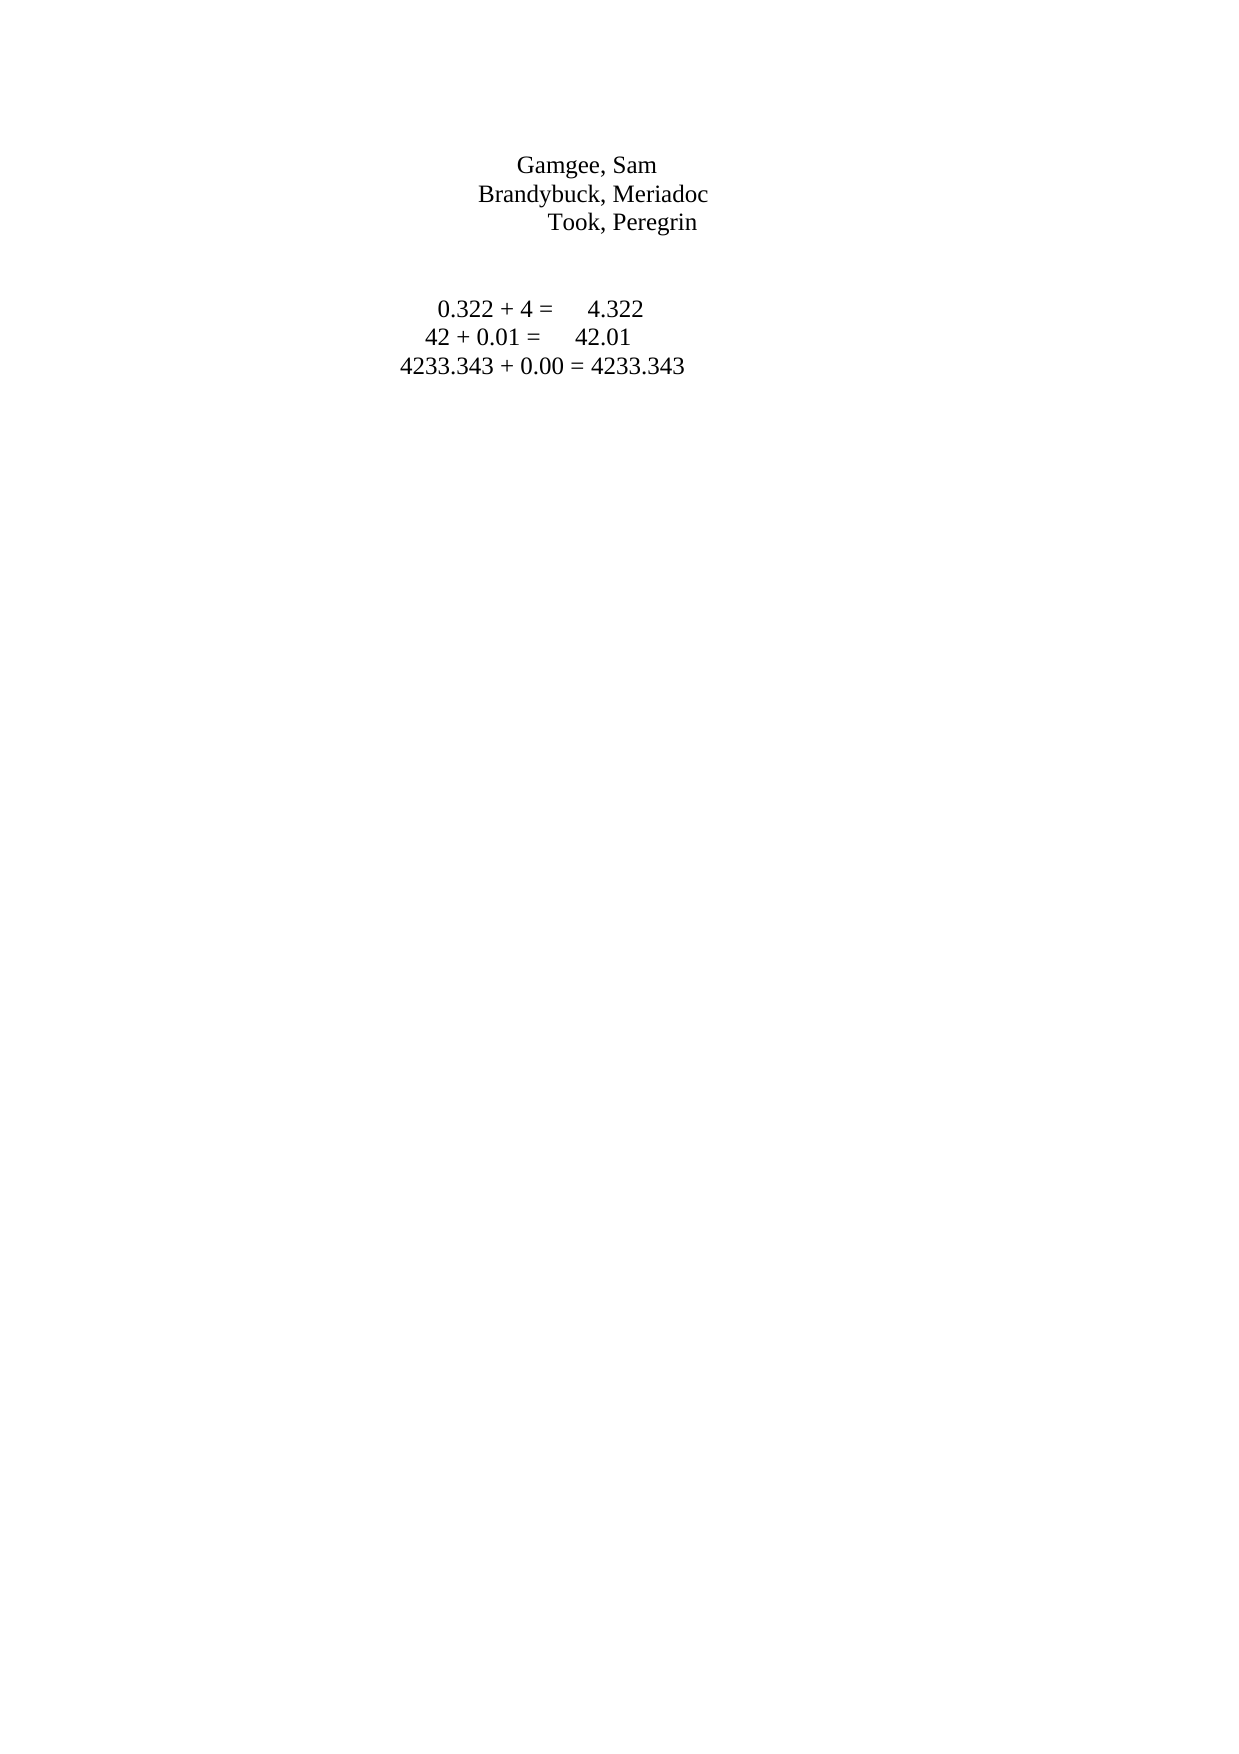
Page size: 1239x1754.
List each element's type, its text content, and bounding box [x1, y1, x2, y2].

text 42 + 0.01 = 42.01 [150, 322, 1089, 351]
text 0.322 + 4 = 4.322 [150, 294, 1089, 322]
text Took, Peregrin [150, 207, 1089, 236]
text Gamgee, Sam [150, 150, 1089, 179]
text Brandybuck, Meriadoc [150, 179, 1089, 207]
text 4233.343 + 0.00 = 4233.343 [150, 351, 1089, 380]
